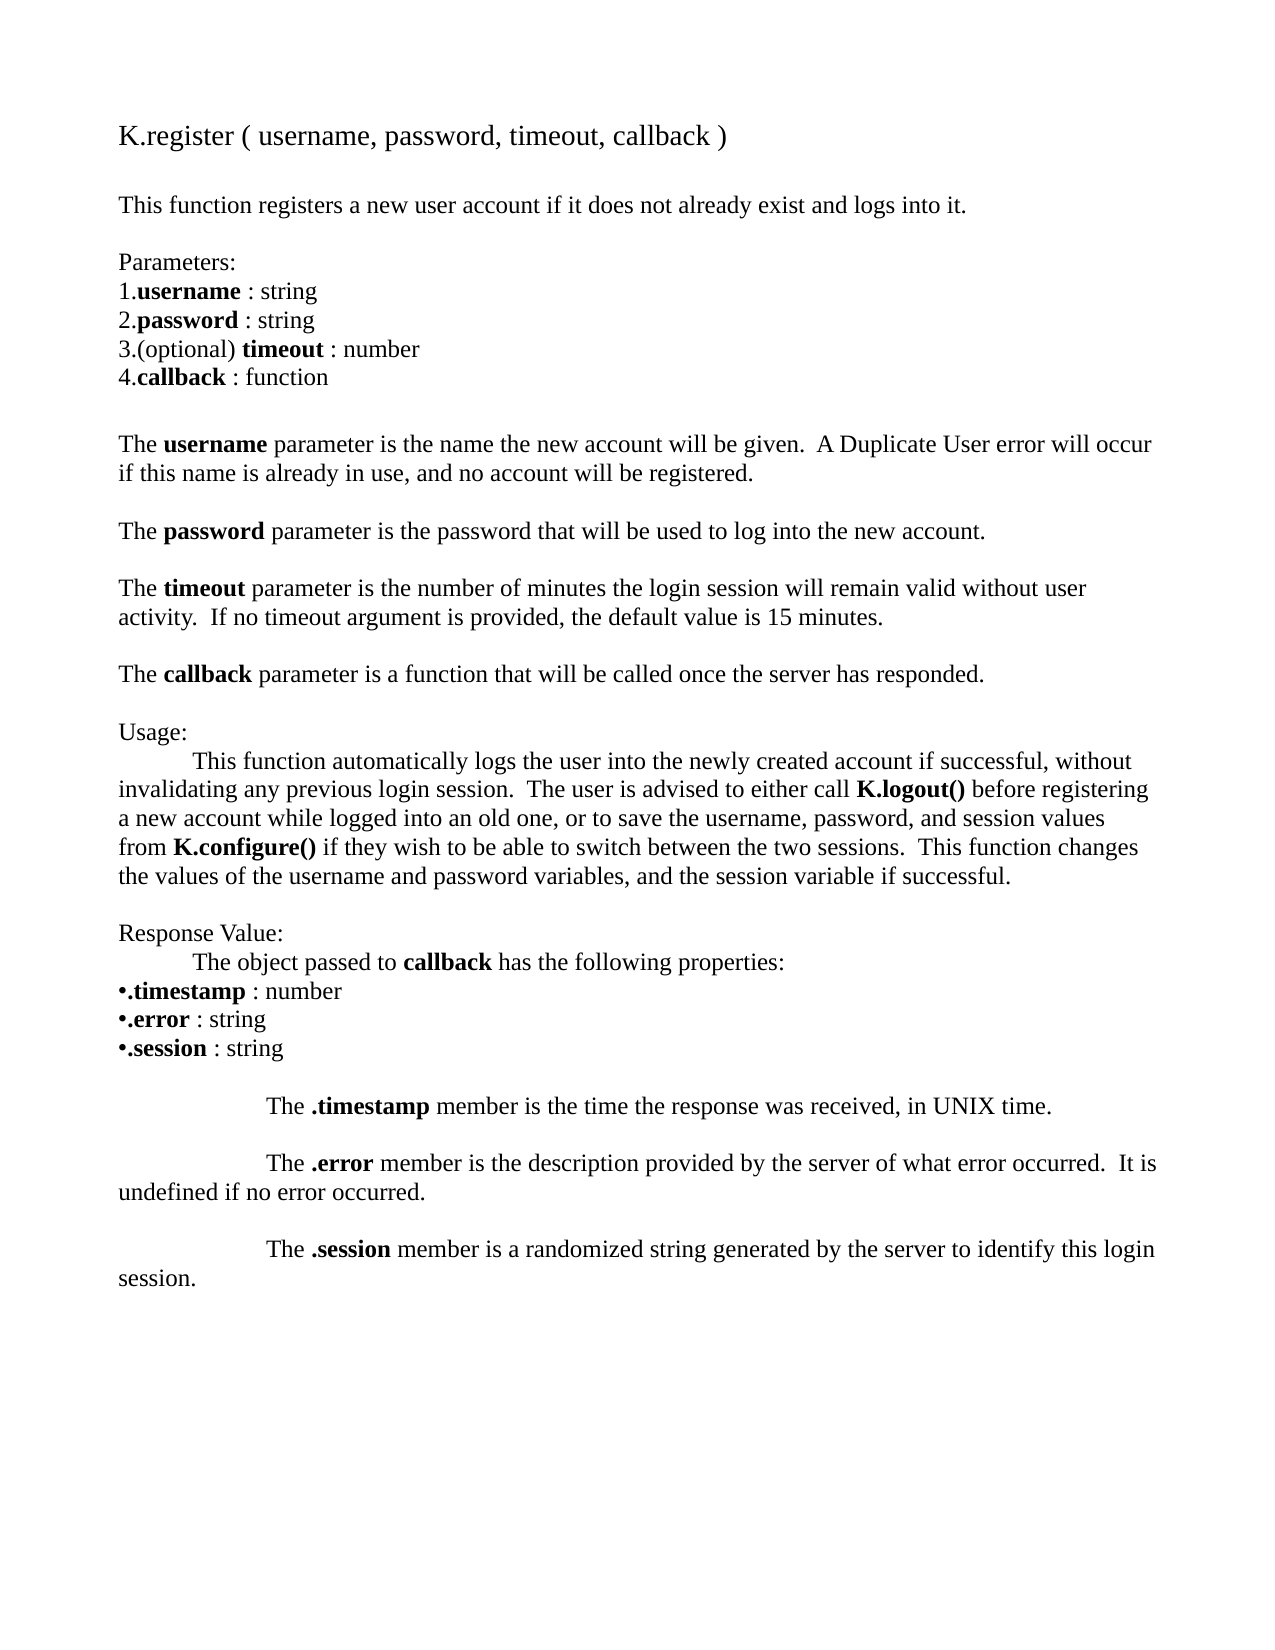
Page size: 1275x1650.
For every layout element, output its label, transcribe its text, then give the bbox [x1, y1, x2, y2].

text The object passed to callback has the following properties: [118, 947, 1157, 976]
text The timeout parameter is the number of minutes the login session will remain valid without user activity. If no timeout argument is provided, the default value is 15 minutes. [118, 573, 1157, 631]
text Response Value: [118, 918, 1157, 947]
list username : string [118, 276, 1157, 305]
text Usage: [118, 717, 1157, 746]
text This function automatically logs the user into the newly created account if successful, without invalidating any previous login session. The user is advised to either call K.logout() before registering a new account while logged into an old one, or to save the username, password, and session values from K.configure() if they wish to be able to switch between the two sessions. This function changes the values of the username and password variables, and the session variable if successful. [118, 746, 1157, 889]
list (optional) timeout : number [118, 334, 1157, 362]
text The .session member is a randomized string generated by the server to identify this login session. [118, 1234, 1157, 1292]
text The .error member is the description provided by the server of what error occurred. It is undefined if no error occurred. [118, 1148, 1157, 1206]
list callback : function [118, 362, 1157, 391]
text This function registers a new user account if it does not already exist and logs into it. [118, 190, 1157, 219]
text K.register ( username, password, timeout, callback ) [118, 118, 1157, 152]
list .error : string [118, 1004, 1157, 1033]
text Parameters: [118, 247, 1157, 276]
text The .timestamp member is the time the response was received, in UNIX time. [118, 1091, 1157, 1119]
list password : string [118, 305, 1157, 334]
text The username parameter is the name the new account will be given. A Duplicate User error will occur if this name is already in use, and no account will be registered. [118, 429, 1157, 487]
list .timestamp : number [118, 976, 1157, 1004]
list .session : string [118, 1033, 1157, 1062]
text The password parameter is the password that will be used to log into the new account. [118, 516, 1157, 544]
text The callback parameter is a function that will be called once the server has responded. [118, 659, 1157, 688]
